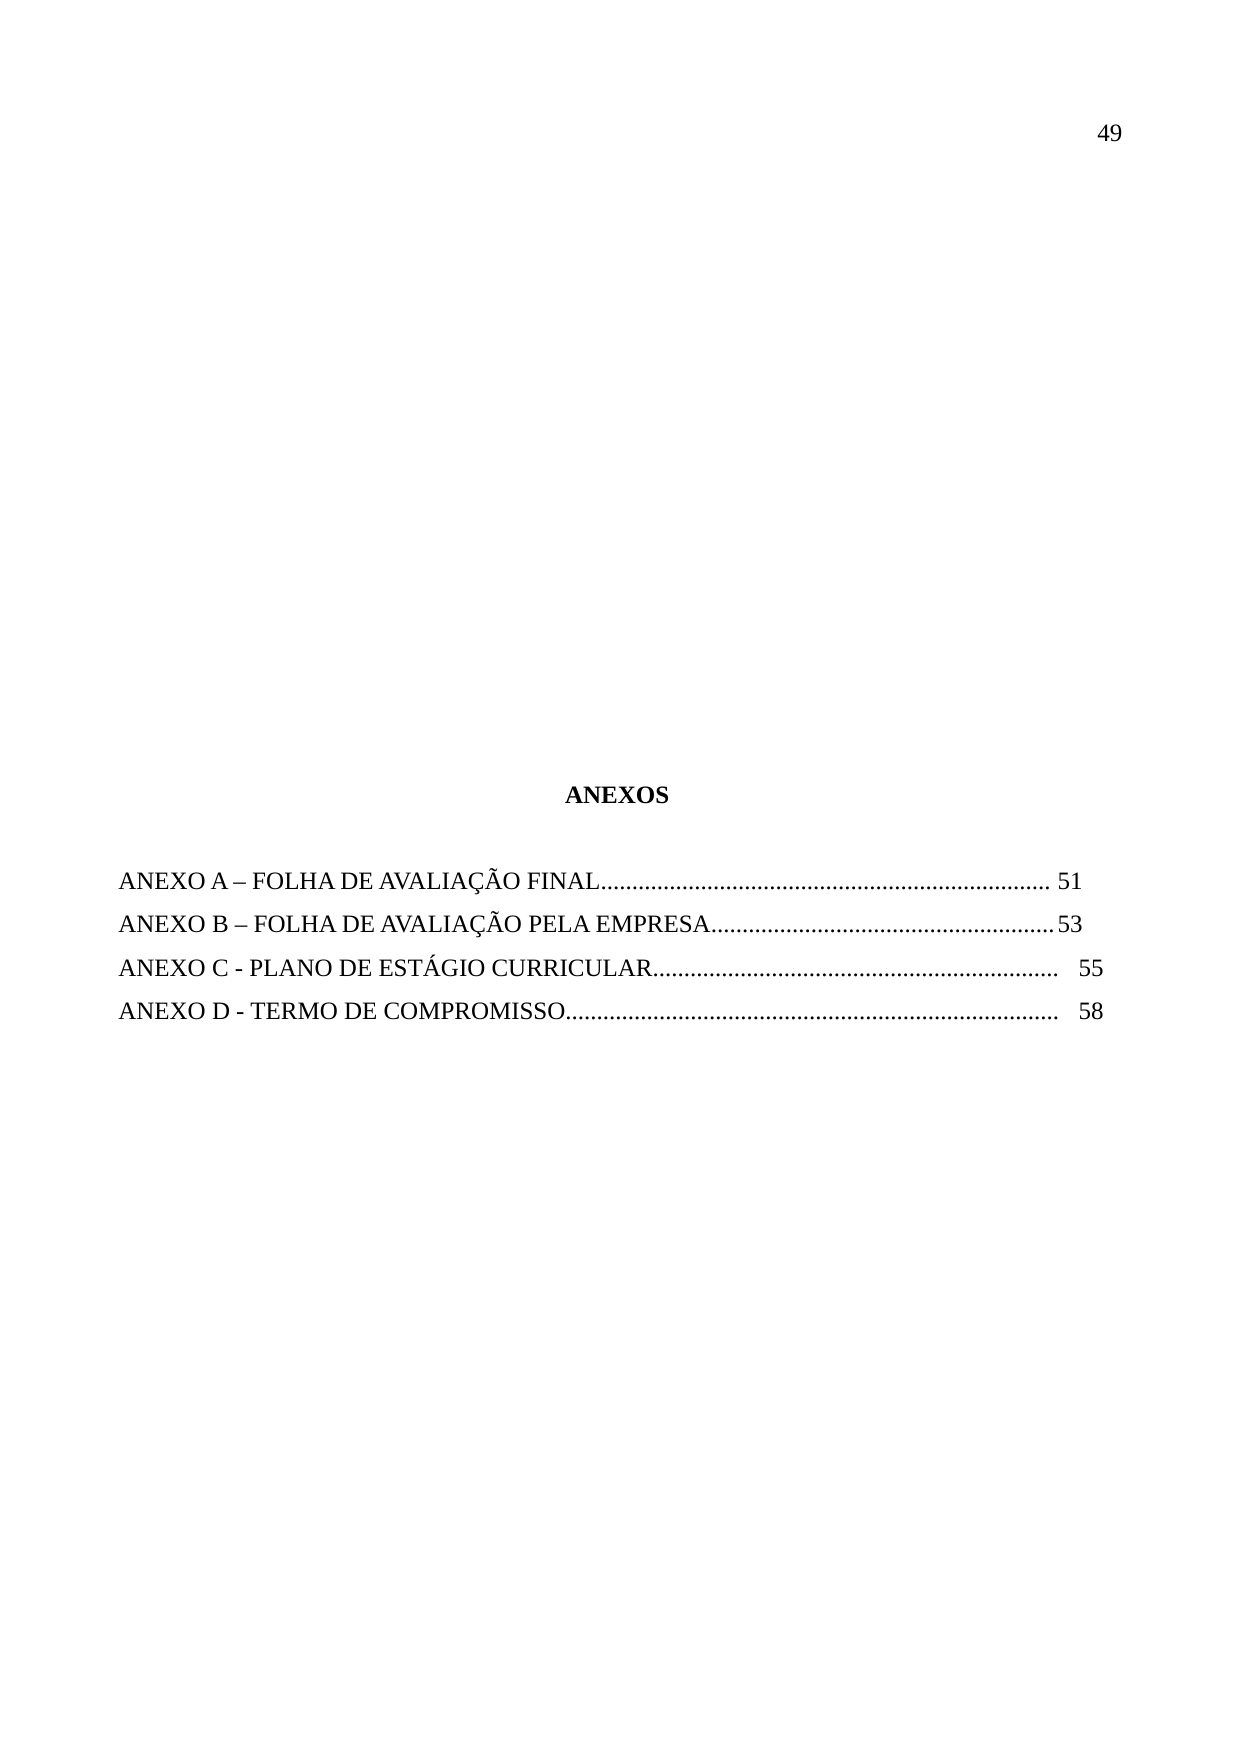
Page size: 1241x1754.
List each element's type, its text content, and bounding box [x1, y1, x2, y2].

text ANEXO B – FOLHA DE AVALIAÇÃO PELA EMPRESA....................................................... 53 [118, 909, 1122, 938]
text ANEXO D - TERMO DE COMPROMISSO............................................................................... 58 [118, 996, 1122, 1024]
text ANEXO A – FOLHA DE AVALIAÇÃO FINAL........................................................................ 51 [118, 866, 1122, 895]
text ANEXOS [118, 780, 1122, 809]
text ANEXO C - PLANO DE ESTÁGIO CURRICULAR................................................................. 55 [118, 953, 1122, 981]
